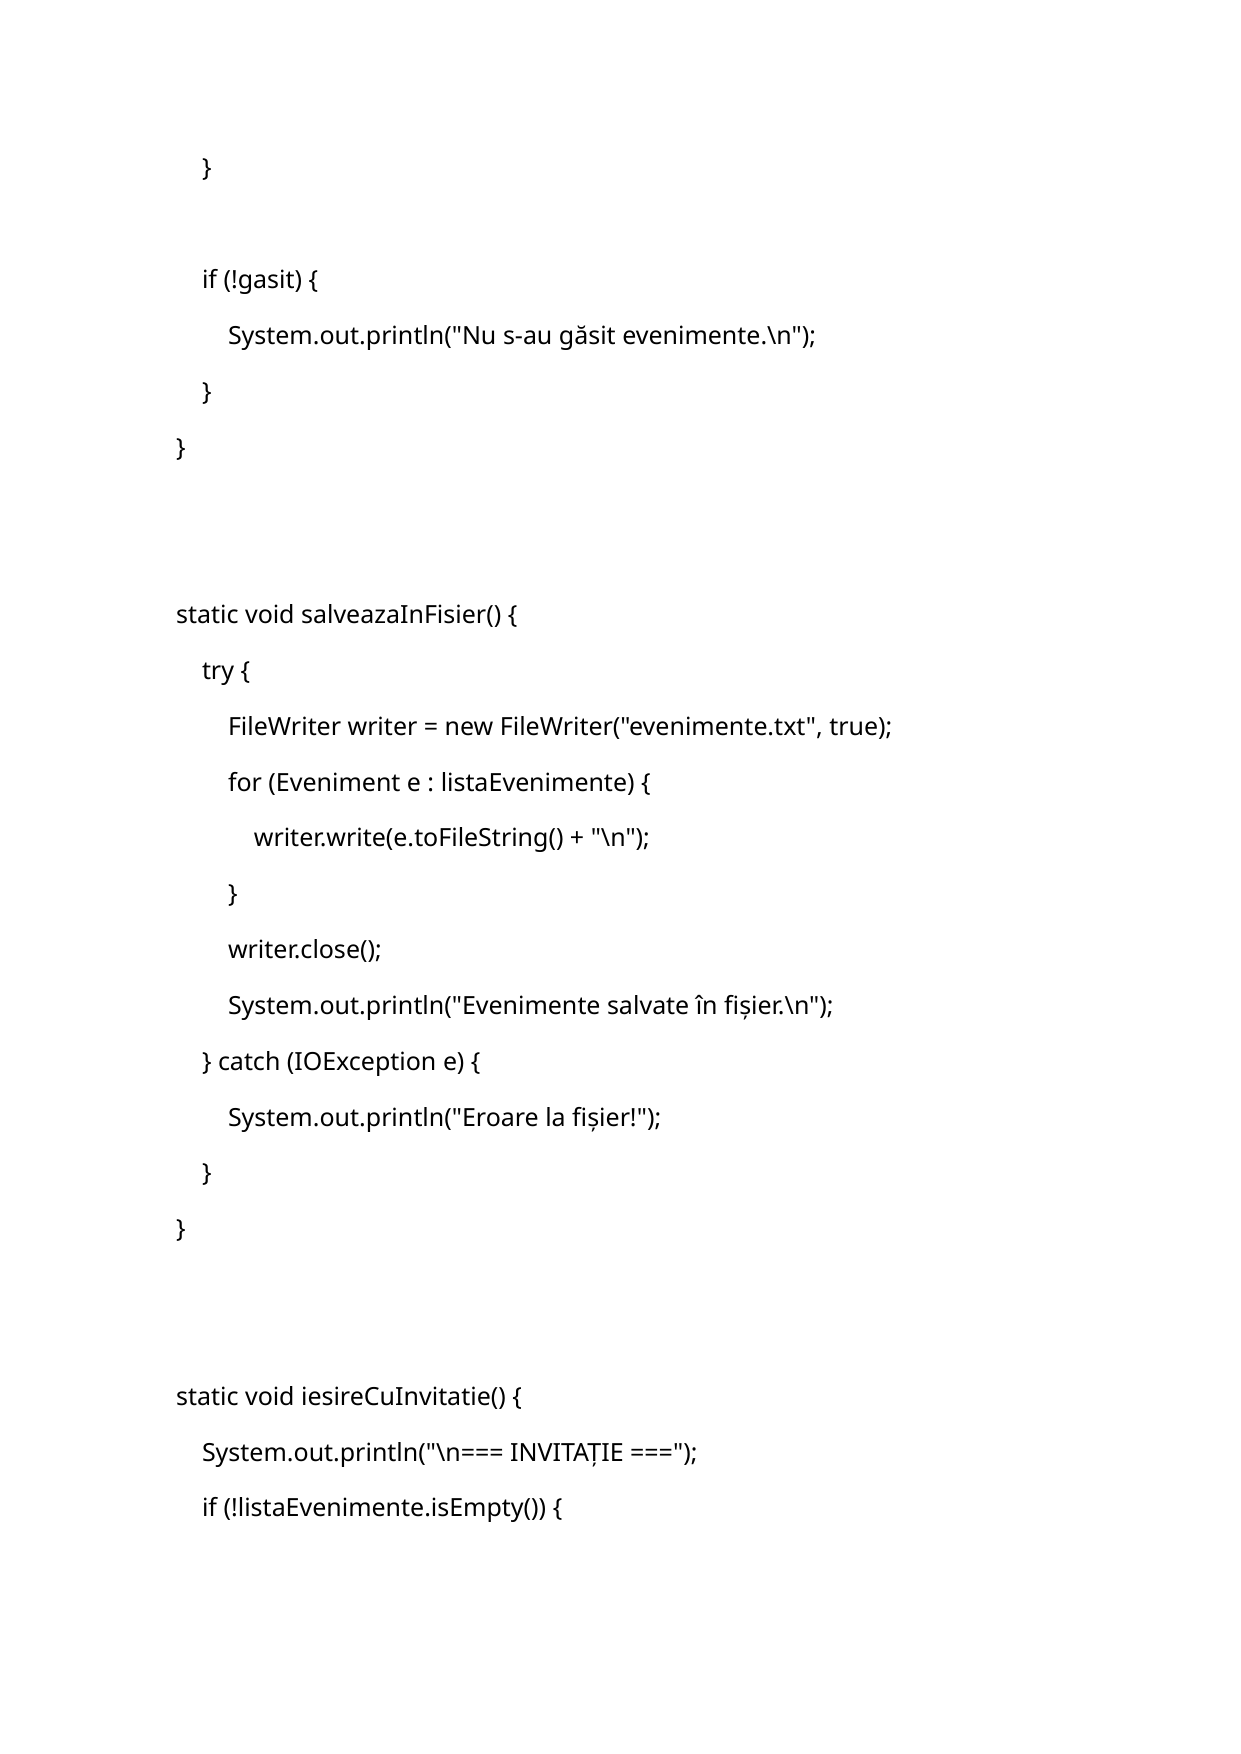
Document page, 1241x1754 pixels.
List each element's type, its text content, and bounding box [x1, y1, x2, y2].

text try { [150, 652, 1090, 687]
text writer.close(); [150, 932, 1090, 966]
text static void salveazaInFisier() { [150, 597, 1090, 631]
text writer.write(e.toFileString() + "\n"); [150, 820, 1090, 854]
text System.out.println("\n=== INVITAȚIE ==="); [150, 1434, 1090, 1468]
text static void iesireCuInvitatie() { [150, 1378, 1090, 1412]
text System.out.println("Nu s-au găsit evenimente.\n"); [150, 317, 1090, 352]
text if (!gasit) { [150, 262, 1090, 296]
text } [150, 429, 1090, 463]
text } [150, 1211, 1090, 1245]
text FileWriter writer = new FileWriter("evenimente.txt", true); [150, 708, 1090, 742]
text } catch (IOException e) { [150, 1043, 1090, 1077]
text } [150, 150, 1090, 184]
text System.out.println("Eroare la fișier!"); [150, 1099, 1090, 1133]
text if (!listaEvenimente.isEmpty()) { [150, 1490, 1090, 1524]
text } [150, 373, 1090, 407]
text System.out.println("Evenimente salvate în fișier.\n"); [150, 987, 1090, 1022]
text } [150, 876, 1090, 910]
text } [150, 1155, 1090, 1189]
text for (Eveniment e : listaEvenimente) { [150, 764, 1090, 798]
